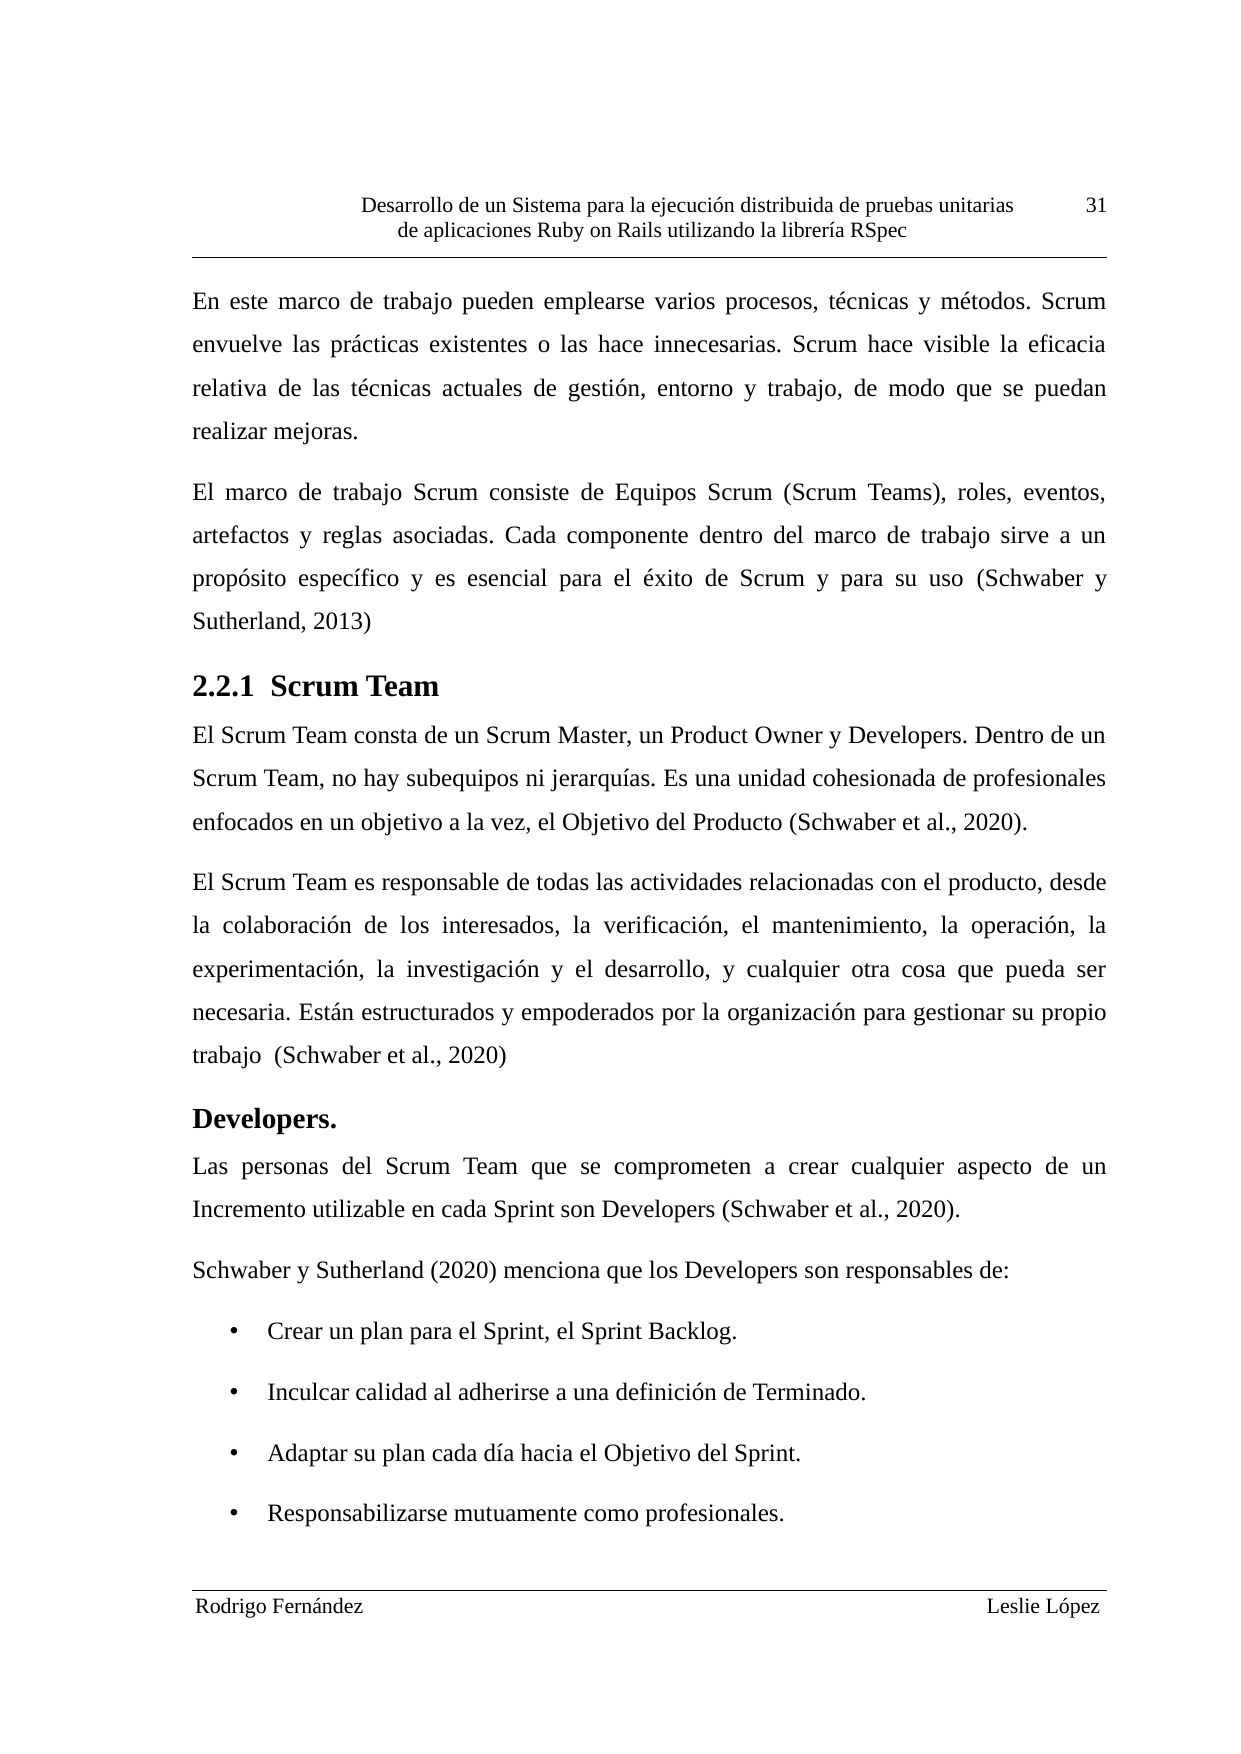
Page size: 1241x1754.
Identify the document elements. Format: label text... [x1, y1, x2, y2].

list Responsabilizarse mutuamente como profesionales. [229, 1498, 1107, 1527]
list El Scrum Team consta de un Scrum Master, un Product Owner y Developers. Dentro de un Scrum Team, no hay subequipos ni jerarquías. Es una unidad cohesionada de profesionales enfocados en un objetivo a la vez, el Objetivo del Producto (Schwaber et al., 2020)⁠. [192, 720, 1107, 835]
list Adaptar su plan cada día hacia el Objetivo del Sprint. [229, 1438, 1107, 1466]
subtitle Developers. [192, 1101, 1107, 1134]
subtitle Scrum team [192, 667, 1107, 703]
list Crear un plan para el Sprint, el Sprint Backlog. [229, 1316, 1107, 1345]
list Schwaber y Sutherland (2020)⁠⁠ menciona que los Developers son responsables de: [192, 1255, 1107, 1284]
list En este marco de trabajo pueden emplearse varios procesos, técnicas y métodos. Scrum envuelve las prácticas existentes o las hace innecesarias. Scrum hace visible la eficacia relativa de las técnicas actuales de gestión, entorno y trabajo, de modo que se puedan realizar mejoras. [192, 286, 1107, 444]
list El marco de trabajo Scrum consiste de Equipos Scrum (Scrum Teams), roles, eventos, artefactos y reglas asociadas. Cada componente dentro del marco de trabajo sirve a un propósito específico y es esencial para el éxito de Scrum y para su uso (Schwaber y Sutherland, 2013)⁠ [192, 477, 1107, 635]
list Inculcar calidad al adherirse a una definición de Terminado. [229, 1377, 1107, 1406]
text El Scrum Team es responsable de todas las actividades relacionadas con el producto, desde la colaboración de los interesados, la verificación, el mantenimiento, la operación, la experimentación, la investigación y el desarrollo, y cualquier otra cosa que pueda ser necesaria. Están estructurados y empoderados por la organización para gestionar su propio trabajo (Schwaber et al., 2020)⁠ [192, 867, 1107, 1069]
list Las personas del Scrum Team que se comprometen a crear cualquier aspecto de un Incremento utilizable en cada Sprint son Developers (Schwaber et al., 2020)⁠. [192, 1151, 1107, 1223]
